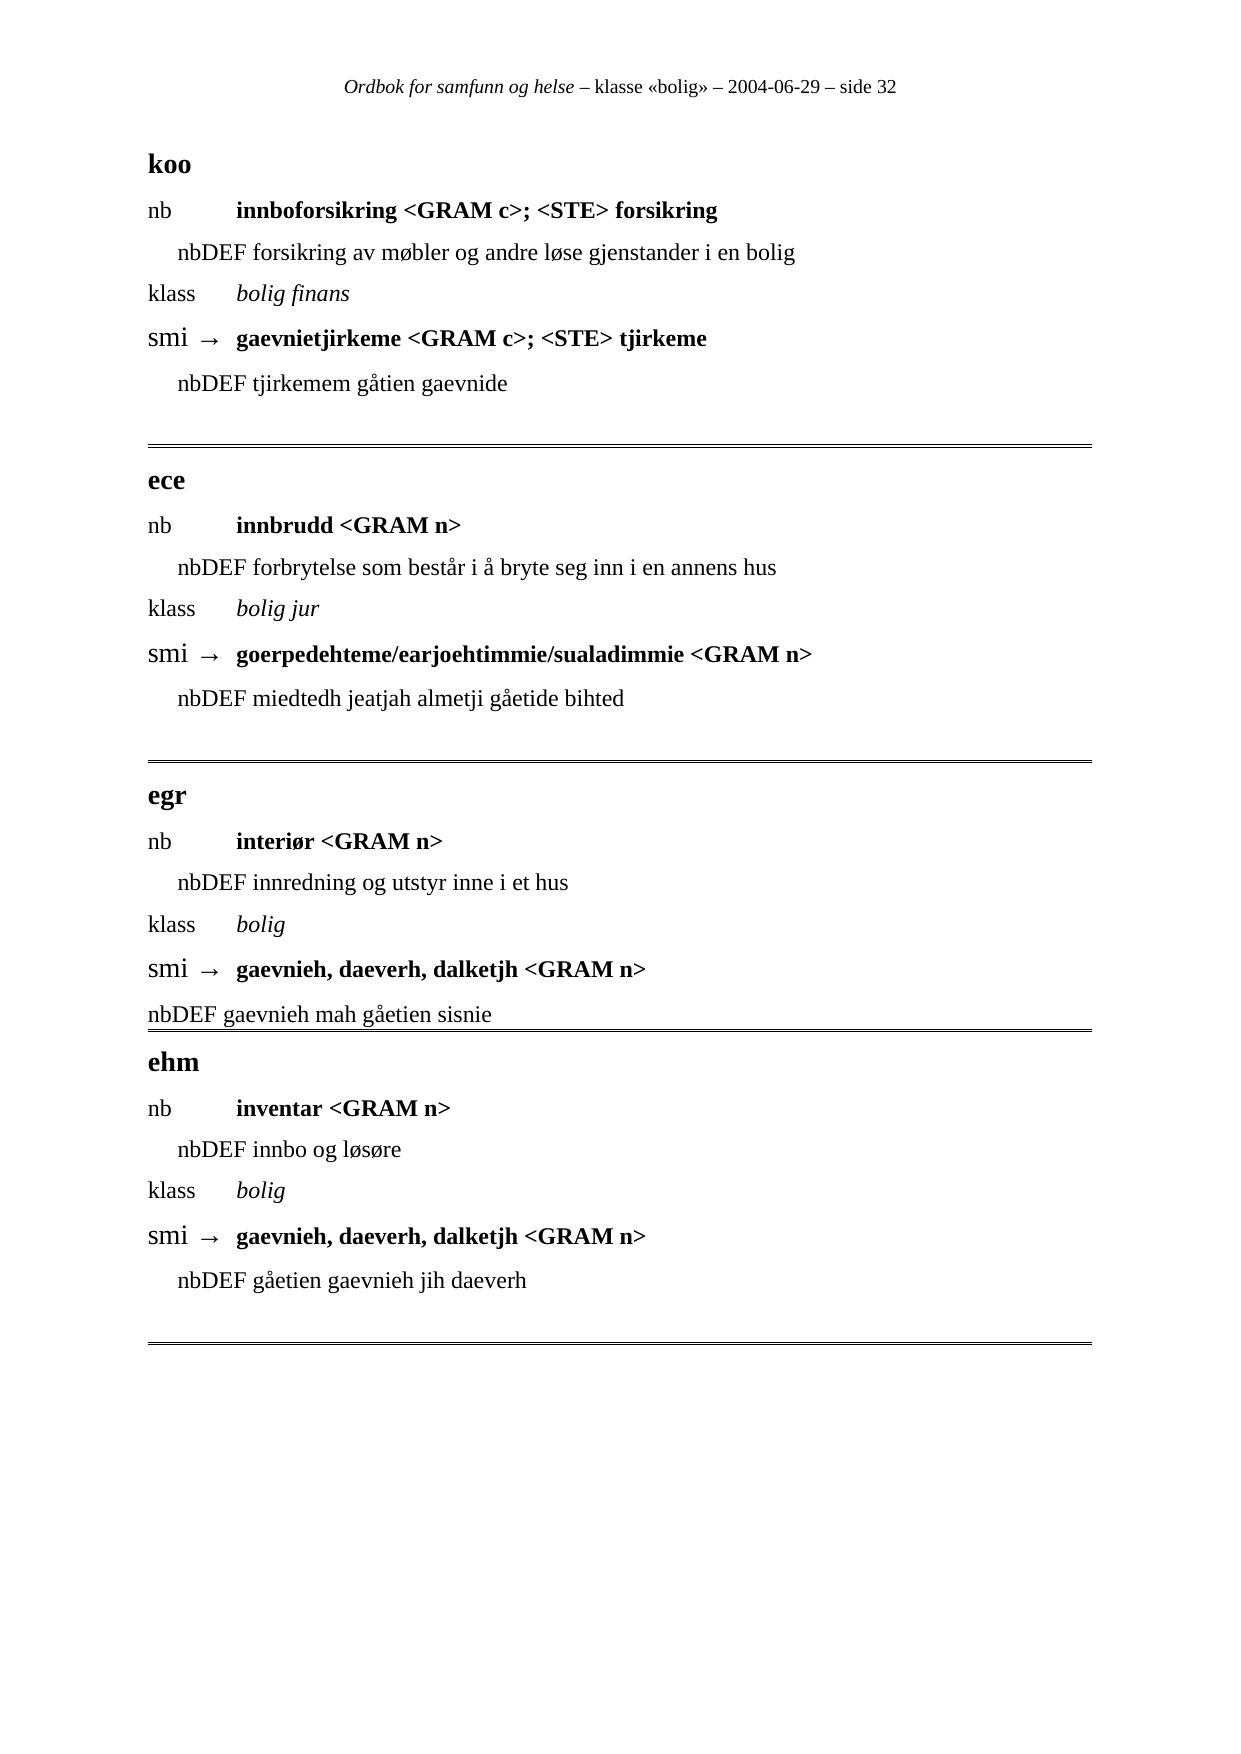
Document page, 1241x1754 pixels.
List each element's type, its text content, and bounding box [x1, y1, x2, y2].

text koo [148, 148, 1092, 180]
text nb interiør <GRAM n> [148, 827, 1092, 854]
text nbDEF innbo og løsøre [177, 1135, 1092, 1163]
text smi → gaevnieh, daeverh, dalketjh <GRAM n> [148, 951, 1092, 983]
text smi → gaevnietjirkeme <GRAM c>; <STE> tjirkeme [148, 320, 1092, 353]
text nbDEF gaevnieh mah gåetien sisnie [148, 999, 1092, 1029]
text klass bolig jur [148, 594, 1092, 622]
text nb innboforsikring <GRAM c>; <STE> forsikring [148, 196, 1092, 224]
text nbDEF forsikring av møbler og andre løse gjenstander i en bolig [177, 237, 1092, 265]
text smi → gaevnieh, daeverh, dalketjh <GRAM n> [148, 1218, 1092, 1250]
text ece [148, 463, 1092, 495]
text klass bolig [148, 910, 1092, 937]
text nbDEF innredning og utstyr inne i et hus [177, 868, 1092, 896]
text nbDEF gåetien gaevnieh jih daeverh [177, 1266, 1092, 1294]
text nbDEF forbrytelse som består i å bryte seg inn i en annens hus [177, 553, 1092, 581]
text ehm [148, 1045, 1092, 1078]
text klass bolig finans [148, 279, 1092, 306]
text egr [148, 778, 1092, 811]
text nb innbrudd <GRAM n> [148, 512, 1092, 539]
text smi → goerpedehteme/earjoehtimmie/sualadimmie <GRAM n> [148, 636, 1092, 668]
text klass bolig [148, 1177, 1092, 1204]
text nb inventar <GRAM n> [148, 1094, 1092, 1121]
text nbDEF miedtedh jeatjah almetji gåetide bihted [177, 684, 1092, 712]
text nbDEF tjirkemem gåtien gaevnide [177, 369, 1092, 396]
